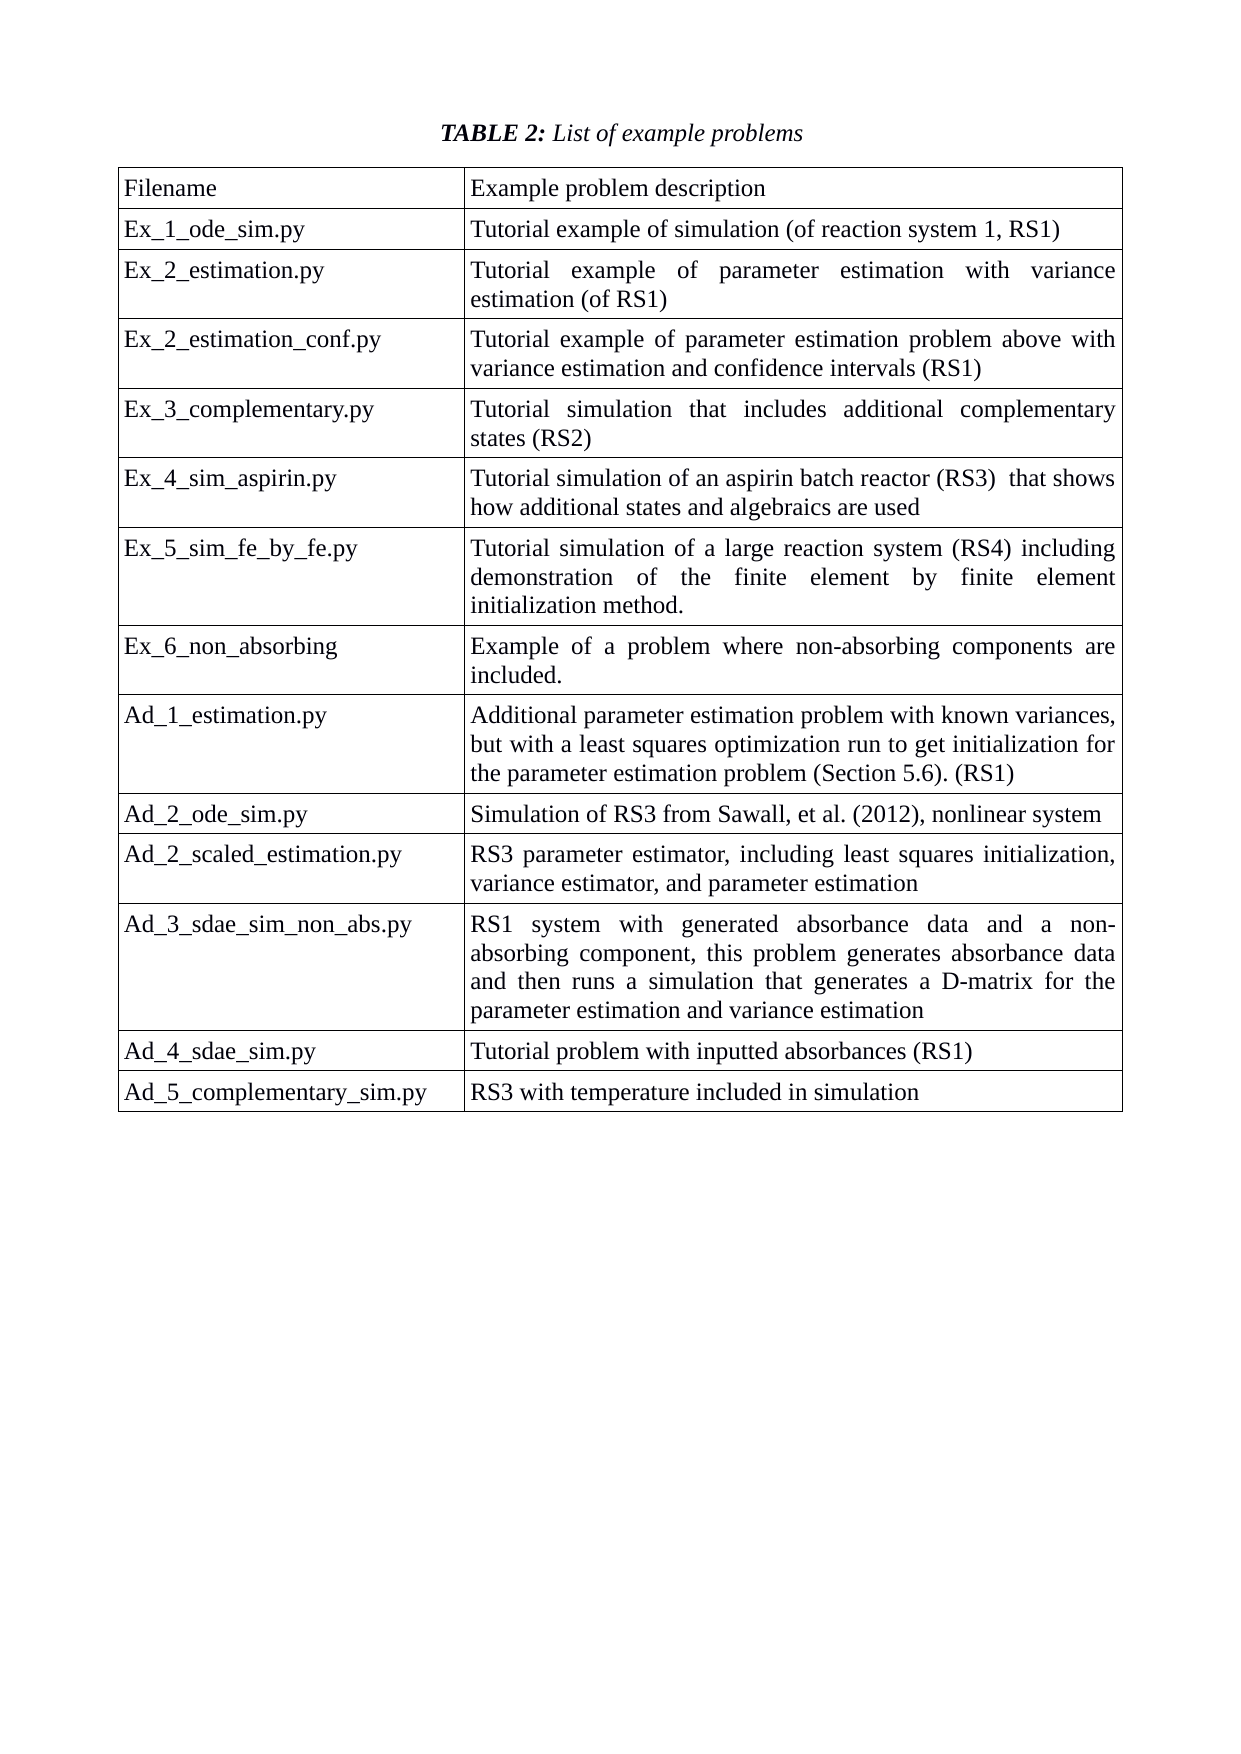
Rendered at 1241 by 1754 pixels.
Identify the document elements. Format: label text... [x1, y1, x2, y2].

table_cell Ex_1_ode_sim.py [119, 209, 464, 249]
table_cell Ad_3_sdae_sim_non_abs.py [119, 904, 464, 1030]
table_cell Additional parameter estimation problem with known variances, but with a least squares optimization run to get initialization for the parameter estimation problem (Section 5.6). (RS1) [465, 695, 1122, 792]
table_cell Ex_6_non_absorbing [119, 626, 464, 694]
table_cell Ex_2_estimation_conf.py [119, 319, 464, 388]
table_cell Ex_3_complementary.py [119, 389, 464, 457]
table_header Example problem description [465, 168, 1122, 208]
table_cell Ad_4_sdae_sim.py [119, 1031, 464, 1070]
table_cell Ex_2_estimation.py [119, 250, 464, 318]
text TABLE 2: List of example problems [121, 118, 1122, 147]
table_cell Tutorial example of simulation (of reaction system 1, RS1) [465, 209, 1122, 249]
table_cell Tutorial example of parameter estimation problem above with variance estimation and confidence intervals (RS1) [465, 319, 1122, 388]
table_header Filename [119, 168, 464, 208]
table_cell Tutorial simulation of a large reaction system (RS4) including demonstration of the finite element by finite element initialization method. [465, 528, 1122, 625]
table_cell Tutorial problem with inputted absorbances (RS1) [465, 1031, 1122, 1070]
table_cell Ad_1_estimation.py [119, 695, 464, 792]
table_cell Ex_5_sim_fe_by_fe.py [119, 528, 464, 625]
table_cell RS3 parameter estimator, including least squares initialization, variance estimator, and parameter estimation [465, 834, 1122, 903]
table_cell Tutorial example of parameter estimation with variance estimation (of RS1) [465, 250, 1122, 318]
table_cell RS3 with temperature included in simulation [465, 1071, 1122, 1111]
table_cell Ad_2_ode_sim.py [119, 794, 464, 833]
table_cell Tutorial simulation that includes additional complementary states (RS2) [465, 389, 1122, 457]
table_cell Tutorial simulation of an aspirin batch reactor (RS3) that shows how additional states and algebraics are used [465, 458, 1122, 527]
table_cell Simulation of RS3 from Sawall, et al. (2012), nonlinear system [465, 794, 1122, 833]
table_cell Ad_5_complementary_sim.py [119, 1071, 464, 1111]
table_cell Example of a problem where non-absorbing components are included. [465, 626, 1122, 694]
table_cell Ex_4_sim_aspirin.py [119, 458, 464, 527]
table_cell RS1 system with generated absorbance data and a non-absorbing component, this problem generates absorbance data and then runs a simulation that generates a D-matrix for the parameter estimation and variance estimation [465, 904, 1122, 1030]
table_cell Ad_2_scaled_estimation.py [119, 834, 464, 903]
